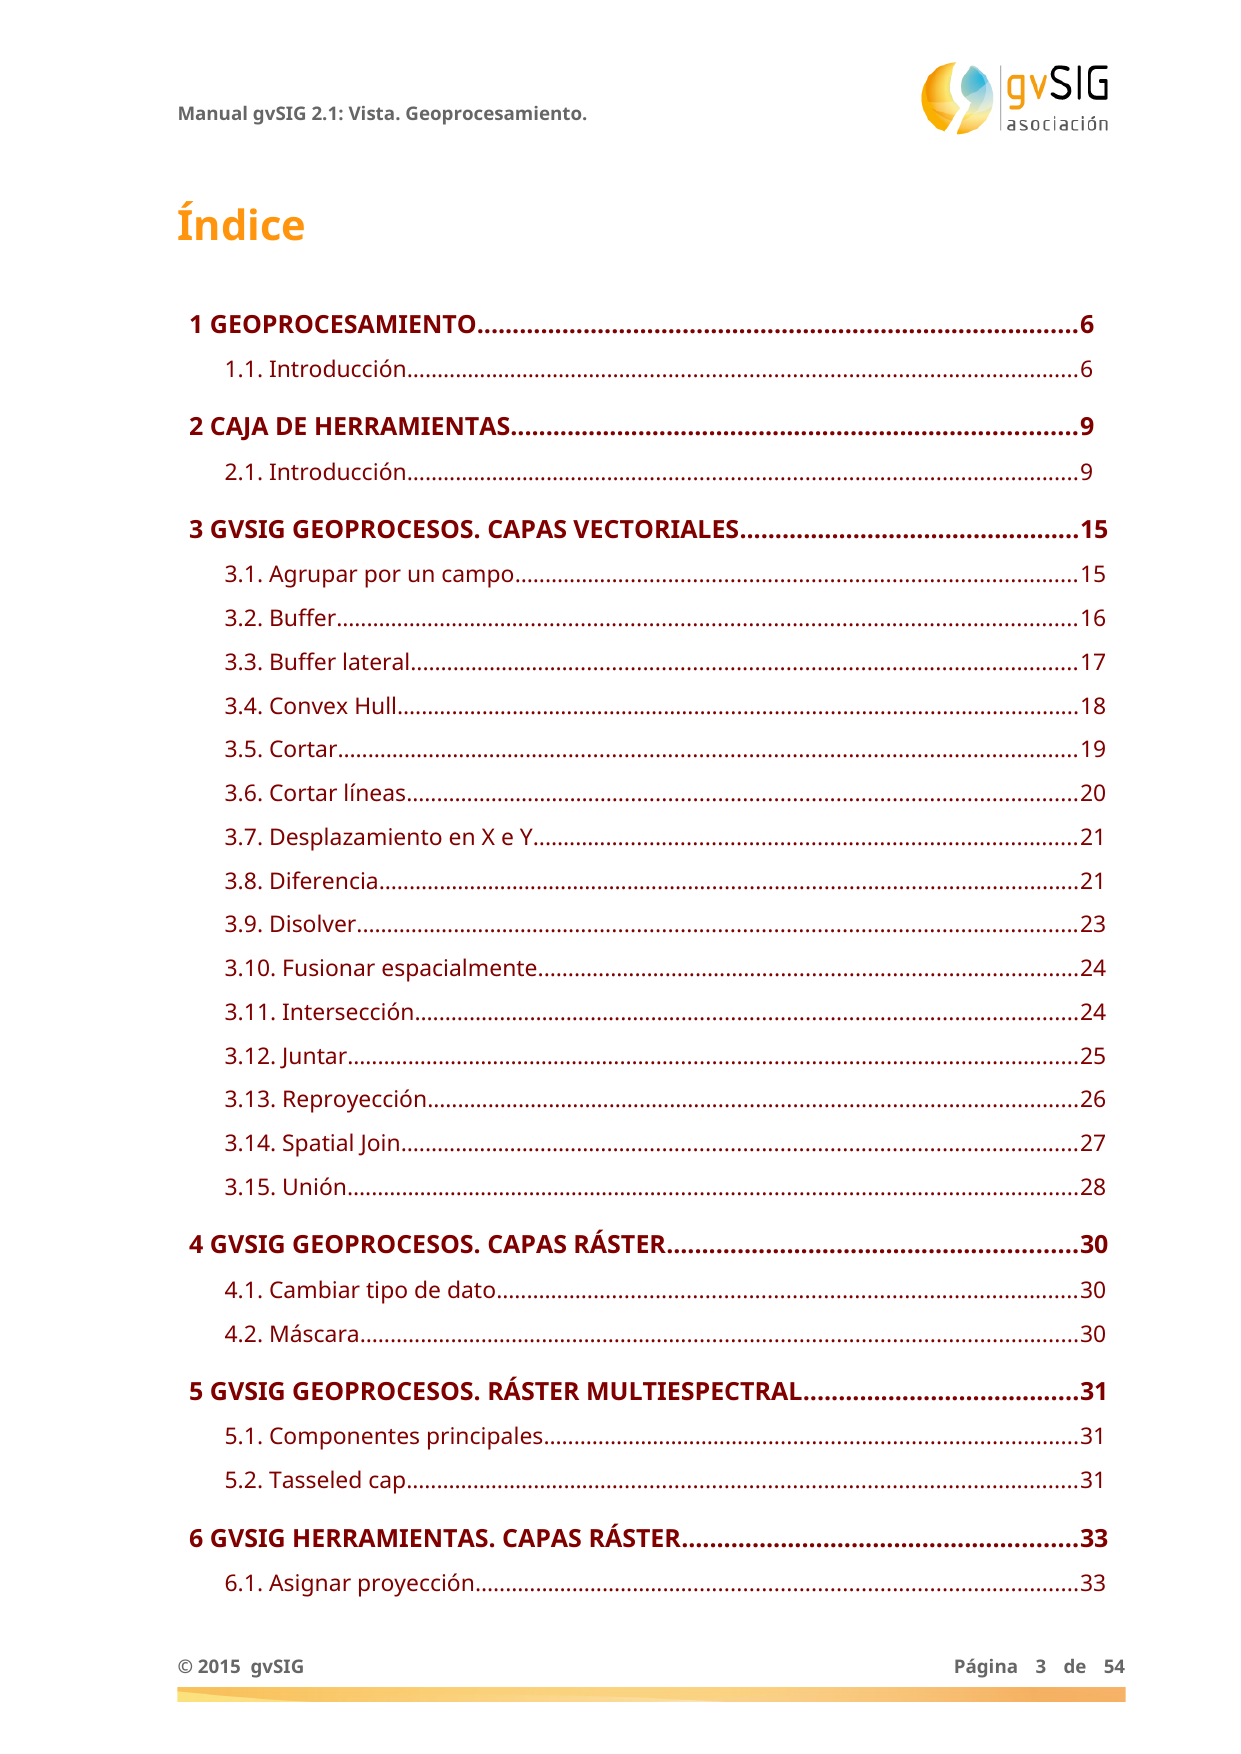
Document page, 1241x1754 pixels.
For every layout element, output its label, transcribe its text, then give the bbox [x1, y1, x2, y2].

text 5.1. Componentes principales 31 [218, 1420, 1125, 1452]
text 2 Caja de herramientas 9 [189, 409, 1125, 443]
text 4.2. Máscara 30 [218, 1317, 1125, 1349]
text 1.1. Introducción 6 [218, 353, 1125, 384]
text 3.11. Intersección 24 [218, 996, 1125, 1027]
text 3.7. Desplazamiento en X e Y 21 [218, 821, 1125, 852]
text 3.9. Disolver 23 [218, 908, 1125, 940]
text 1 Geoprocesamiento 6 [189, 306, 1125, 340]
text 3.8. Diferencia 21 [218, 865, 1125, 896]
text 3.15. Unión 28 [218, 1171, 1125, 1202]
text 3.12. Juntar 25 [218, 1040, 1125, 1071]
text 4 GvSIG Geoprocesos. CAPAS ráster 30 [189, 1227, 1125, 1261]
text 3.5. Cortar 19 [218, 733, 1125, 765]
text 6 GvSIG herramientas. Capas Ráster 33 [189, 1520, 1125, 1554]
text 3.1. Agrupar por un campo 15 [218, 558, 1125, 590]
text 3.10. Fusionar espacialmente 24 [218, 952, 1125, 983]
text 5.2. Tasseled cap 31 [218, 1464, 1125, 1495]
picture [902, 47, 1122, 148]
text 3.4. Convex Hull 18 [218, 690, 1125, 721]
text 3.13. Reproyección 26 [218, 1083, 1125, 1115]
picture [177, 1687, 1126, 1702]
text 3.14. Spatial Join 27 [218, 1127, 1125, 1158]
text 4.1. Cambiar tipo de dato 30 [218, 1274, 1125, 1305]
text 3 GvSIG Geoprocesos. CAPAS Vectoriales 15 [189, 512, 1125, 546]
text 6.1. Asignar proyección 33 [218, 1567, 1125, 1598]
text Índice [177, 196, 1125, 253]
text 3.6. Cortar líneas 20 [218, 777, 1125, 808]
text 3.3. Buffer lateral 17 [218, 646, 1125, 677]
text 5 GvSIG Geoprocesos. Ráster multiespectral 31 [189, 1374, 1125, 1408]
text 3.2. Buffer 16 [218, 602, 1125, 633]
text 2.1. Introducción 9 [218, 456, 1125, 487]
